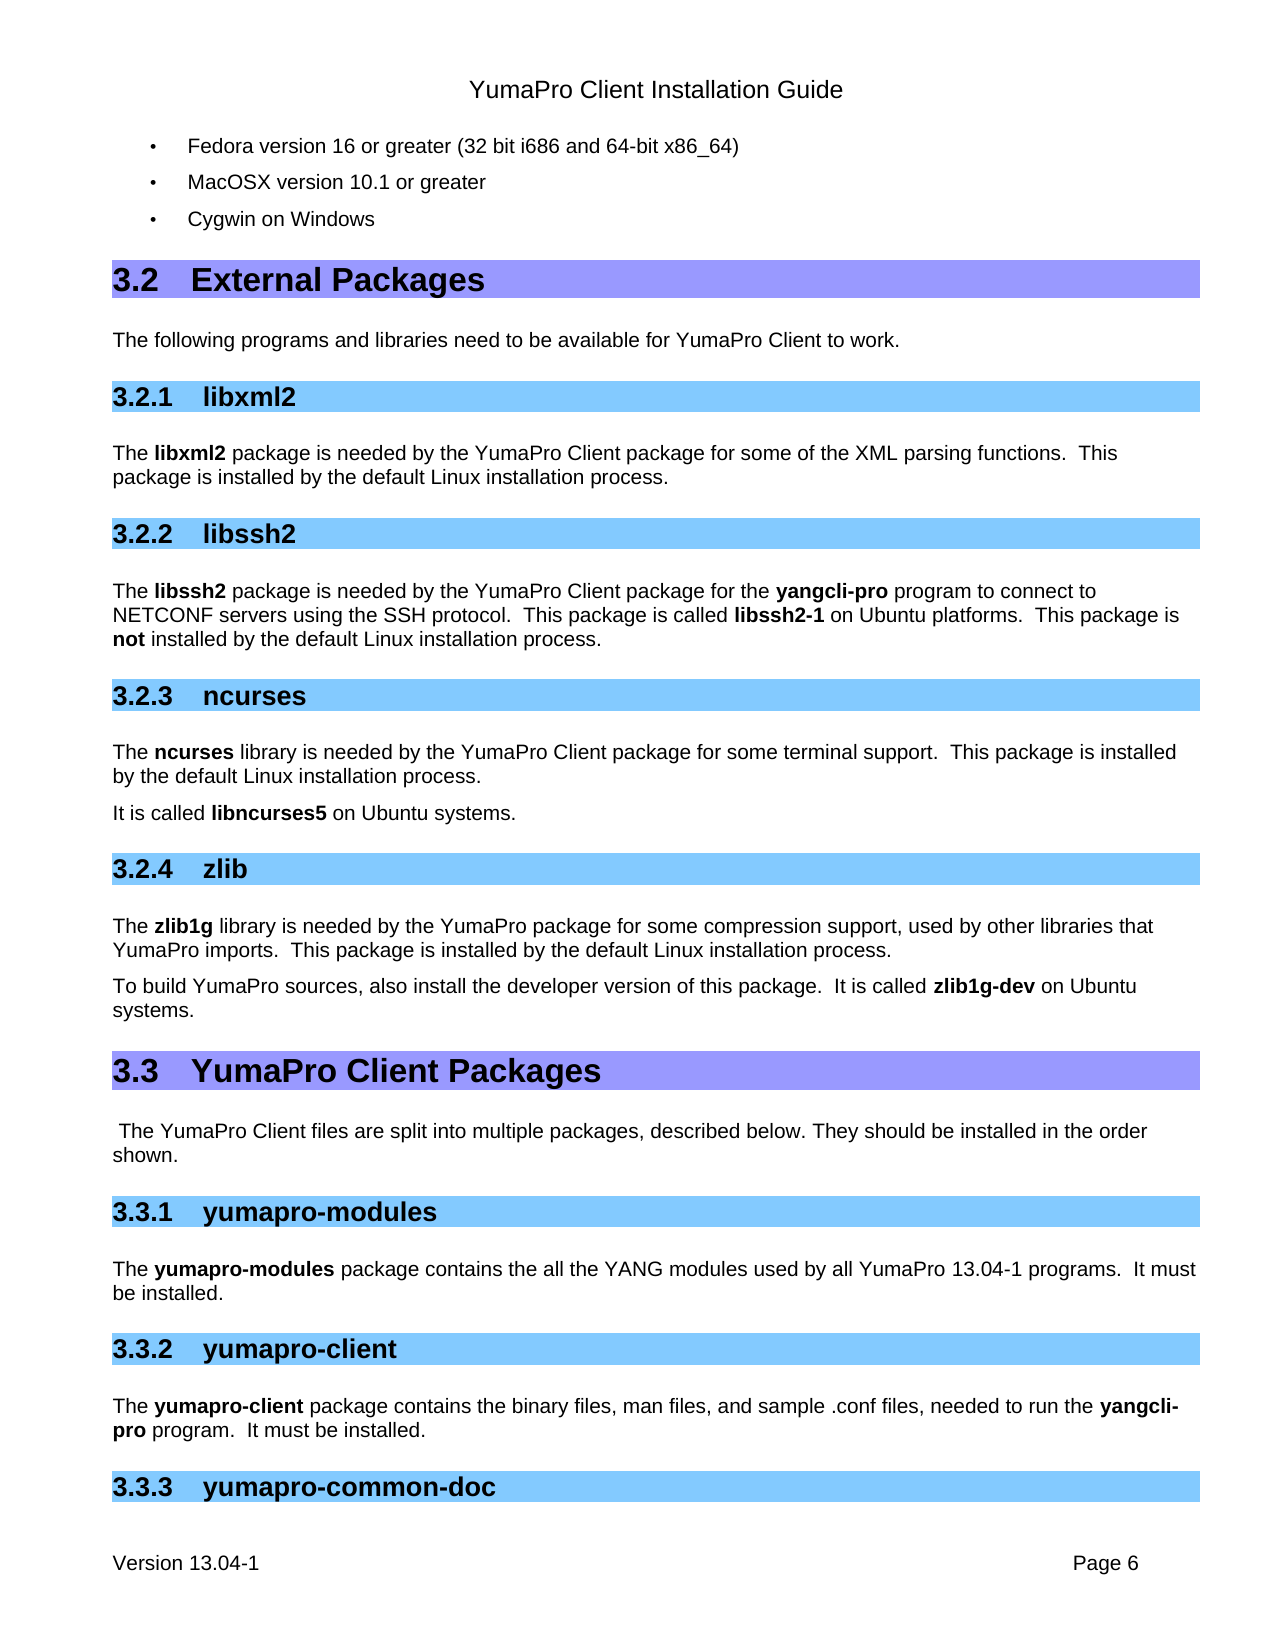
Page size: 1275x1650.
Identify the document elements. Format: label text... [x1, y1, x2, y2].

subtitle libxml2 [112, 381, 1200, 412]
text The libssh2 package is needed by the YumaPro Client package for the yangcli-pro program to connect to NETCONF servers using the SSH protocol. This package is called libssh2-1 on Ubuntu platforms. This package is not installed by the default Linux installation process. [112, 578, 1200, 650]
subtitle yumapro-modules [112, 1196, 1200, 1227]
text The yumapro-client package contains the binary files, man files, and sample .conf files, needed to run the yangcli-pro program. It must be installed. [112, 1394, 1200, 1442]
subtitle External Packages [112, 260, 1200, 298]
list Cygwin on Windows [150, 207, 1200, 231]
subtitle zlib [112, 853, 1200, 885]
text The zlib1g library is needed by the YumaPro package for some compression support, used by other libraries that YumaPro imports. This package is installed by the default Linux installation process. [112, 914, 1200, 962]
text The YumaPro Client files are split into multiple packages, described below. They should be installed in the order shown. [112, 1119, 1200, 1167]
subtitle ncurses [112, 679, 1200, 711]
subtitle yumapro-common-doc [112, 1471, 1200, 1502]
subtitle yumapro-client [112, 1333, 1200, 1365]
text The yumapro-modules package contains the all the YANG modules used by all YumaPro 13.04-1 programs. It must be installed. [112, 1256, 1200, 1304]
list Fedora version 16 or greater (32 bit i686 and 64-bit x86_64) [150, 134, 1200, 158]
text The following programs and libraries need to be available for YumaPro Client to work. [112, 327, 1200, 351]
subtitle libssh2 [112, 518, 1200, 549]
text The libxml2 package is needed by the YumaPro Client package for some of the XML parsing functions. This package is installed by the default Linux installation process. [112, 441, 1200, 489]
list MacOSX version 10.1 or greater [150, 170, 1200, 194]
subtitle YumaPro Client Packages [112, 1051, 1200, 1090]
text The ncurses library is needed by the YumaPro Client package for some terminal support. This package is installed by the default Linux installation process. [112, 740, 1200, 788]
text To build YumaPro sources, also install the developer version of this package. It is called zlib1g-dev on Ubuntu systems. [112, 974, 1200, 1022]
text It is called libncurses5 on Ubuntu systems. [112, 800, 1200, 824]
